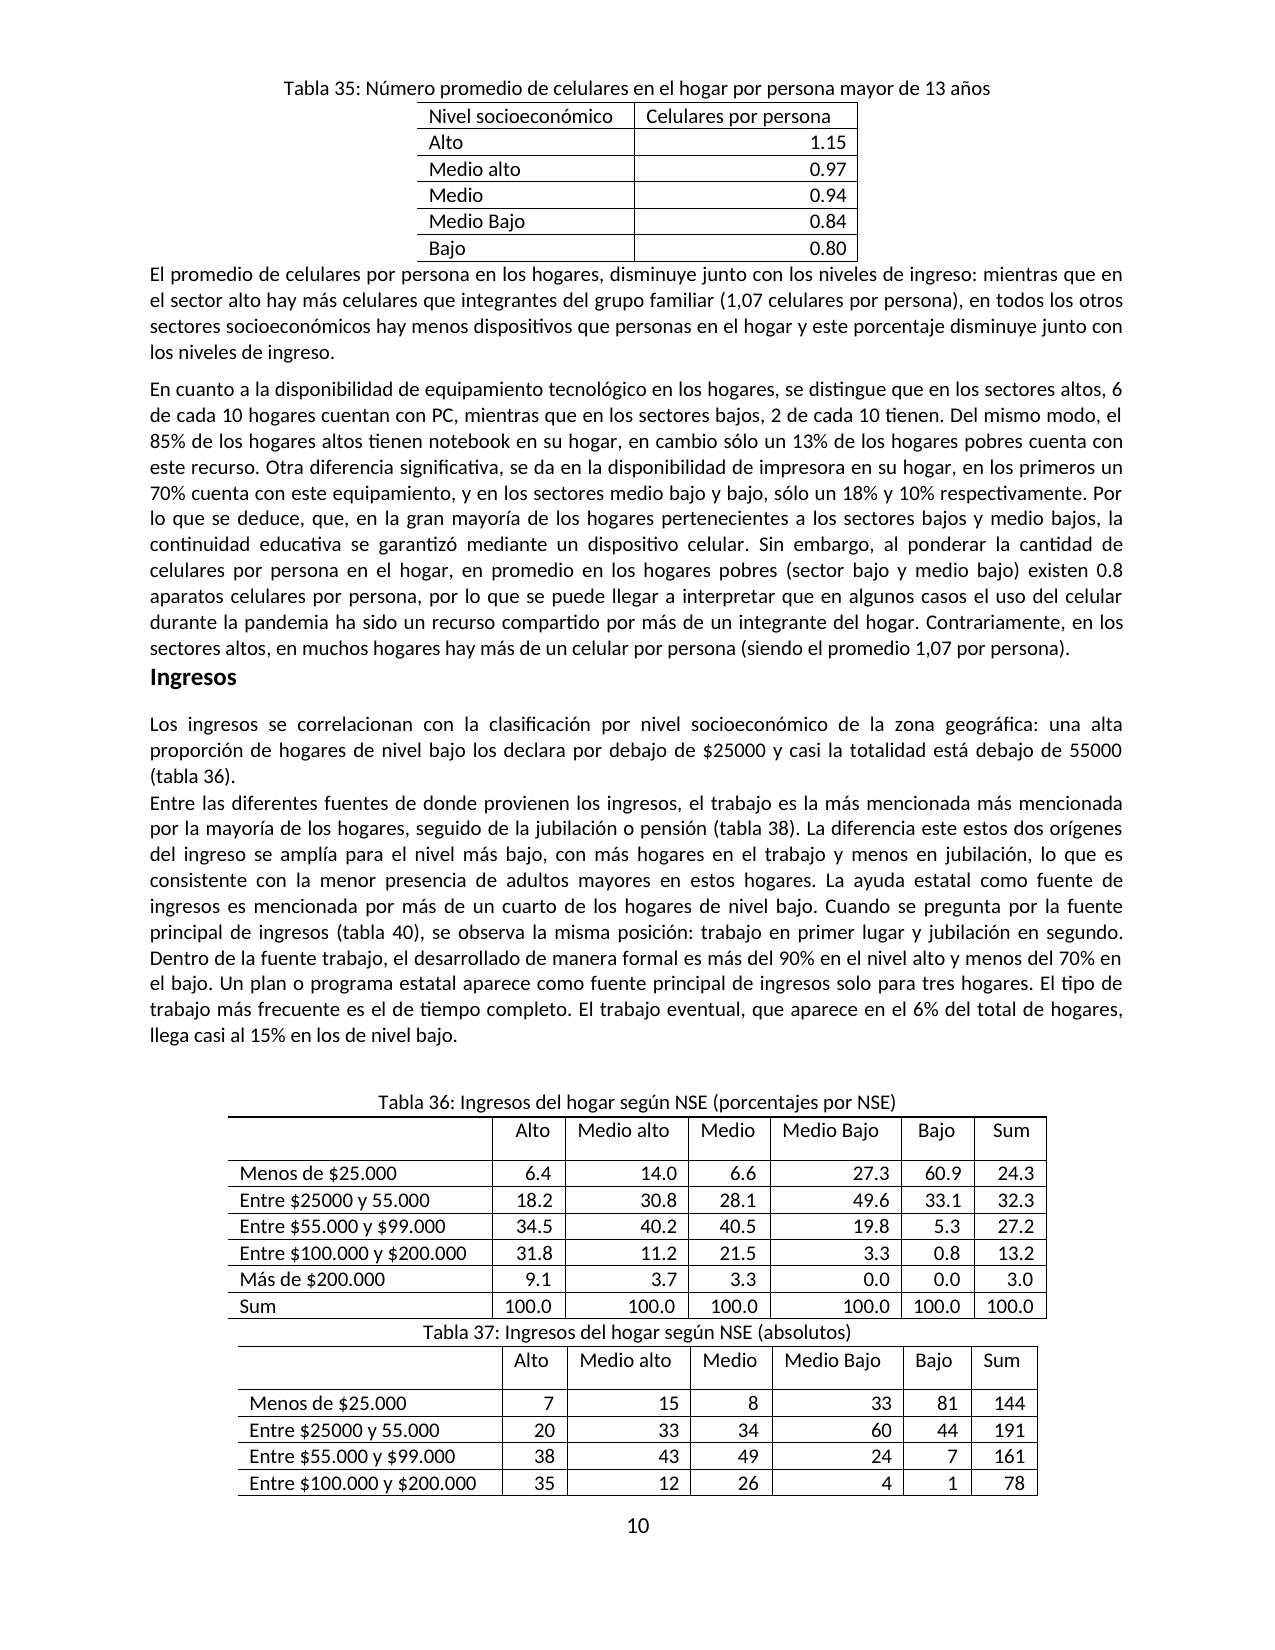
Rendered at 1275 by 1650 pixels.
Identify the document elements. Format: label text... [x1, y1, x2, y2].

table_cell Bajo [417, 235, 634, 261]
table_cell 6.4 [493, 1161, 565, 1186]
table_cell 5.3 [902, 1214, 974, 1239]
table_cell 60 [773, 1417, 903, 1442]
table_cell 27.3 [771, 1161, 901, 1186]
table_cell 7 [503, 1390, 567, 1416]
table_cell 24.3 [975, 1161, 1046, 1186]
table_header Nivel socioeconómico [417, 103, 634, 128]
table_cell 161 [972, 1443, 1037, 1469]
table_cell 100.0 [975, 1293, 1046, 1318]
text Tabla 37: Ingresos del hogar según NSE (absolutos) [150, 1319, 1125, 1345]
table_cell 20 [503, 1417, 567, 1442]
table_cell 60.9 [902, 1161, 974, 1186]
table_cell 0.0 [902, 1266, 974, 1292]
table_header [238, 1347, 502, 1389]
table_cell 7 [904, 1443, 971, 1469]
table_header Medio alto [566, 1118, 688, 1159]
table_header Medio [691, 1347, 772, 1389]
table_cell 81 [904, 1390, 971, 1416]
table_cell Entre $25000 y 55.000 [228, 1187, 492, 1212]
table_cell 28.1 [689, 1187, 770, 1212]
text Entre las diferentes fuentes de donde provienen los ingresos, el trabajo es la más mencionada más mencionada por la mayoría de los hogares, seguido de la jubilación o pensión (tabla 38). La diferencia este estos dos orígenes del ingreso se amplía para el nivel más bajo, con más hogares en el trabajo y menos en jubilación, lo que es consistente con la menor presencia de adultos mayores en estos hogares. La ayuda estatal como fuente de ingresos es mencionada por más de un cuarto de los hogares de nivel bajo. Cuando se pregunta por la fuente principal de ingresos (tabla 40), se observa la misma posición: trabajo en primer lugar y jubilación en segundo. Dentro de la fuente trabajo, el desarrollado de manera formal es más del 90% en el nivel alto y menos del 70% en el bajo. Un plan o programa estatal aparece como fuente principal de ingresos solo para tres hogares. El tipo de trabajo más frecuente es el de tiempo completo. El trabajo eventual, que aparece en el 6% del total de hogares, llega casi al 15% en los de nivel bajo. [149, 790, 1125, 1048]
table_cell 3.7 [566, 1266, 688, 1292]
table_header Celulares por persona [635, 103, 857, 128]
table_cell Entre $100.000 y $200.000 [238, 1470, 502, 1495]
table_header [228, 1118, 492, 1159]
table_cell 0.8 [902, 1240, 974, 1265]
text El promedio de celulares por persona en los hogares, disminuye junto con los niveles de ingreso: mientras que en el sector alto hay más celulares que integrantes del grupo familiar (1,07 celulares por persona), en todos los otros sectores socioeconómicos hay menos dispositivos que personas en el hogar y este porcentaje disminuye junto con los niveles de ingreso. [149, 262, 1125, 364]
table_cell 144 [972, 1390, 1037, 1416]
table_cell 35 [503, 1470, 567, 1495]
table_cell 3.3 [689, 1266, 770, 1292]
table_cell Entre $55.000 y $99.000 [238, 1443, 502, 1469]
table_cell 191 [972, 1417, 1037, 1442]
table_cell 1.15 [635, 129, 857, 155]
table_header Medio Bajo [773, 1347, 903, 1389]
table_cell 100.0 [771, 1293, 901, 1318]
table_cell 24 [773, 1443, 903, 1469]
text Tabla 35: Número promedio de celulares en el hogar por persona mayor de 13 años [150, 75, 1125, 100]
table_cell Alto [417, 129, 634, 155]
table_cell 3.3 [771, 1240, 901, 1265]
table_cell 0.80 [635, 235, 857, 261]
table_cell Menos de $25.000 [228, 1161, 492, 1186]
table_header Sum [975, 1118, 1046, 1159]
table_cell 0.0 [771, 1266, 901, 1292]
table_cell 9.1 [493, 1266, 565, 1292]
table_cell 49 [691, 1443, 772, 1469]
table_cell 34.5 [493, 1214, 565, 1239]
table_cell 44 [904, 1417, 971, 1442]
table_cell 4 [773, 1470, 903, 1495]
table_cell 33 [568, 1417, 690, 1442]
table_cell 3.0 [975, 1266, 1046, 1292]
table_cell Menos de $25.000 [238, 1390, 502, 1416]
table_cell 0.94 [635, 182, 857, 208]
table_cell 27.2 [975, 1214, 1046, 1239]
table_cell Entre $100.000 y $200.000 [228, 1240, 492, 1265]
table_cell 40.5 [689, 1214, 770, 1239]
table_cell 38 [503, 1443, 567, 1469]
table_cell 33.1 [902, 1187, 974, 1212]
table_cell 31.8 [493, 1240, 565, 1265]
table_cell 100.0 [493, 1293, 565, 1318]
table_cell 49.6 [771, 1187, 901, 1212]
table_cell 100.0 [902, 1293, 974, 1318]
table_cell Medio Bajo [417, 209, 634, 234]
table_header Medio alto [568, 1347, 690, 1389]
table_cell 8 [691, 1390, 772, 1416]
table_header Bajo [904, 1347, 971, 1389]
table_cell 13.2 [975, 1240, 1046, 1265]
table_cell 30.8 [566, 1187, 688, 1212]
table_cell 100.0 [689, 1293, 770, 1318]
table_header Alto [503, 1347, 567, 1389]
table_cell 11.2 [566, 1240, 688, 1265]
table_cell 0.84 [635, 209, 857, 234]
table_cell 0.97 [635, 156, 857, 181]
table_cell 34 [691, 1417, 772, 1442]
table_header Medio Bajo [771, 1118, 901, 1159]
table_cell 40.2 [566, 1214, 688, 1239]
table_cell Más de $200.000 [228, 1266, 492, 1292]
table_cell 14.0 [566, 1161, 688, 1186]
table_cell 12 [568, 1470, 690, 1495]
text Tabla 36: Ingresos del hogar según NSE (porcentajes por NSE) [150, 1089, 1125, 1115]
table_header Alto [493, 1118, 565, 1159]
table_cell 19.8 [771, 1214, 901, 1239]
table_cell 18.2 [493, 1187, 565, 1212]
table_cell 15 [568, 1390, 690, 1416]
table_cell 32.3 [975, 1187, 1046, 1212]
table_cell Entre $55.000 y $99.000 [228, 1214, 492, 1239]
text En cuanto a la disponibilidad de equipamiento tecnológico en los hogares, se distingue que en los sectores altos, 6 de cada 10 hogares cuentan con PC, mientras que en los sectores bajos, 2 de cada 10 tienen. Del mismo modo, el 85% de los hogares altos tienen notebook en su hogar, en cambio sólo un 13% de los hogares pobres cuenta con este recurso. Otra diferencia significativa, se da en la disponibilidad de impresora en su hogar, en los primeros un 70% cuenta con este equipamiento, y en los sectores medio bajo y bajo, sólo un 18% y 10% respectivamente. Por lo que se deduce, que, en la gran mayoría de los hogares pertenecientes a los sectores bajos y medio bajos, la continuidad educativa se garantizó mediante un dispositivo celular. Sin embargo, al ponderar la cantidad de celulares por persona en el hogar, en promedio en los hogares pobres (sector bajo y medio bajo) existen 0.8 aparatos celulares por persona, por lo que se puede llegar a interpretar que en algunos casos el uso del celular durante la pandemia ha sido un recurso compartido por más de un integrante del hogar. Contrariamente, en los sectores altos, en muchos hogares hay más de un celular por persona (siendo el promedio 1,07 por persona). [149, 376, 1125, 660]
table_header Bajo [902, 1118, 974, 1159]
text Los ingresos se correlacionan con la clasificación por nivel socioeconómico de la zona geográfica: una alta proporción de hogares de nivel bajo los declara por debajo de $25000 y casi la totalidad está debajo de 55000 (tabla 36). [149, 712, 1125, 789]
table_cell 100.0 [566, 1293, 688, 1318]
table_cell 26 [691, 1470, 772, 1495]
table_cell 21.5 [689, 1240, 770, 1265]
table_cell 1 [904, 1470, 971, 1495]
table_cell Sum [228, 1293, 492, 1318]
table_cell Entre $25000 y 55.000 [238, 1417, 502, 1442]
table_header Sum [972, 1347, 1037, 1389]
table_cell 6.6 [689, 1161, 770, 1186]
table_header Medio [689, 1118, 770, 1159]
table_cell Medio [417, 182, 634, 208]
table_cell 33 [773, 1390, 903, 1416]
table_cell 43 [568, 1443, 690, 1469]
subtitle Ingresos [149, 661, 1125, 692]
table_cell 78 [972, 1470, 1037, 1495]
table_cell Medio alto [417, 156, 634, 181]
